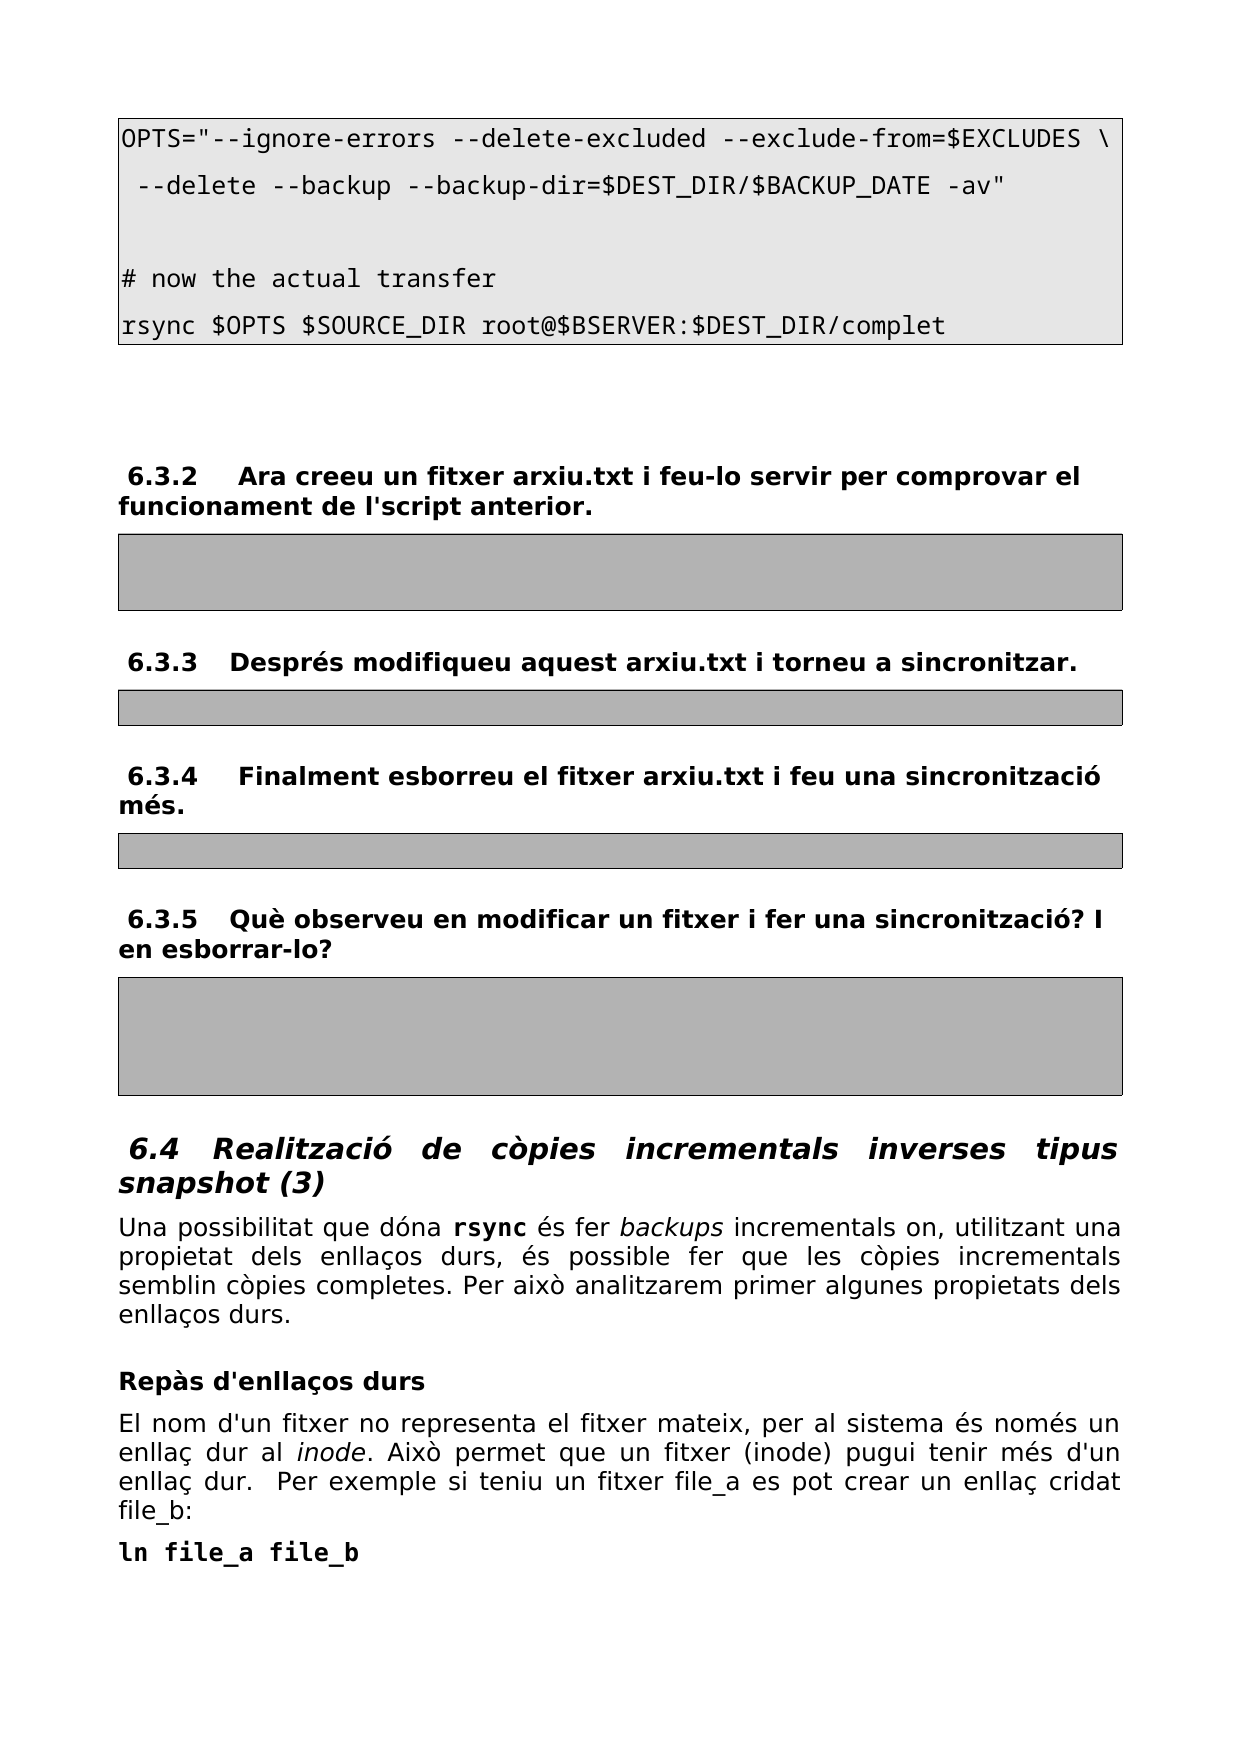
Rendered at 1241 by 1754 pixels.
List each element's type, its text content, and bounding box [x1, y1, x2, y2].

text --delete --backup --backup-dir=$DEST_DIR/$BACKUP_DATE -av" [119, 165, 1122, 202]
text Una possibilitat que dóna rsync és fer backups incrementals on, utilitzant una propietat dels enllaços durs, és possible fer que les còpies incrementals semblin còpies completes. Per això analitzarem primer algunes propietats dels enllaços durs. [118, 1213, 1122, 1330]
subtitle Finalment esborreu el fitxer arxiu.txt i feu una sincronització més. [118, 762, 1122, 821]
subtitle Ara creeu un fitxer arxiu.txt i feu-lo servir per comprovar el funcionament de l'script anterior. [118, 463, 1122, 521]
text # now the actual transfer [119, 258, 1122, 295]
text ln file_a file_b [118, 1538, 1122, 1567]
subtitle Després modifiqueu aquest arxiu.txt i torneu a sincronitzar. [118, 648, 1122, 677]
subtitle Realització de còpies incrementals inverses tipus snapshot (3) [118, 1133, 1122, 1201]
text OPTS="--ignore-errors --delete-excluded --exclude-from=$EXCLUDES \ [119, 119, 1122, 155]
text El nom d'un fitxer no representa el fitxer mateix, per al sistema és només un enllaç dur al inode. Això permet que un fitxer (inode) pugui tenir més d'un enllaç dur. Per exemple si teniu un fitxer file_a es pot crear un enllaç cridat file_b: [118, 1409, 1122, 1526]
text rsync $OPTS $SOURCE_DIR root@$BSERVER:$DEST_DIR/complet [119, 304, 1122, 344]
subtitle Repàs d'enllaços durs [118, 1367, 1122, 1396]
subtitle Què observeu en modificar un fitxer i fer una sincronització? I en esborrar-lo? [118, 906, 1122, 964]
